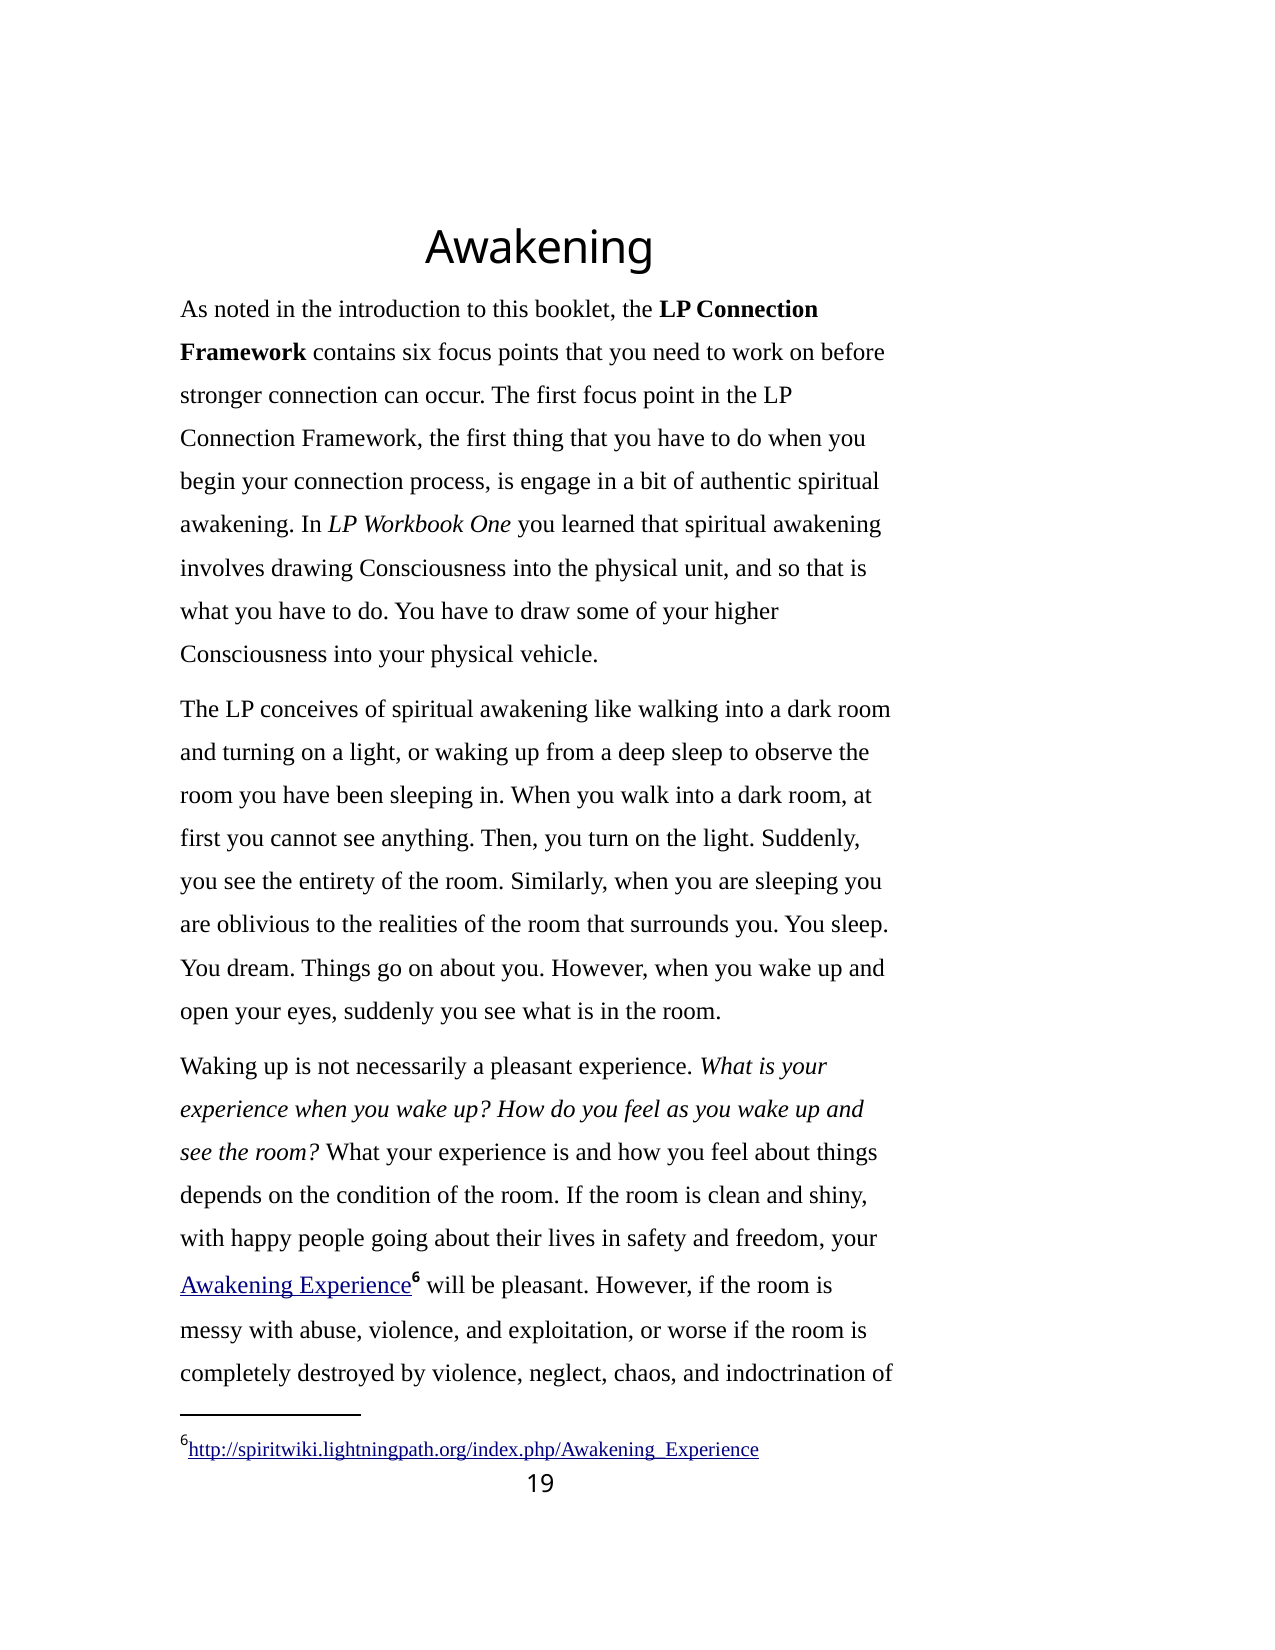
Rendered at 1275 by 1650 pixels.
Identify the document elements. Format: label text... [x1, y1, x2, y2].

text As noted in the introduction to this booklet, the LP Connection Framework contains six focus points that you need to work on before stronger connection can occur. The first focus point in the LP Connection Framework, the first thing that you have to do when you begin your connection process, is engage in a bit of authentic spiritual awakening. In LP Workbook One you learned that spiritual awakening involves drawing Consciousness into the physical unit, and so that is what you have to do. You have to draw some of your higher Consciousness into your physical vehicle. [180, 294, 900, 668]
text http://spiritwiki.lightningpath.org/index.php/Awakening_Experience [180, 1430, 900, 1464]
subtitle Awakening [180, 215, 900, 277]
text Waking up is not necessarily a pleasant experience. What is your experience when you wake up? How do you feel as you wake up and see the room? What your experience is and how you feel about things depends on the condition of the room. If the room is clean and shiny, with happy people going about their lives in safety and freedom, your Awakening Experience will be pleasant. However, if the room is messy with abuse, violence, and exploitation, or worse if the room is completely destroyed by violence, neglect, chaos, and indoctrination of [180, 1051, 900, 1387]
text The LP conceives of spiritual awakening like walking into a dark room and turning on a light, or waking up from a deep sleep to observe the room you have been sleeping in. When you walk into a dark room, at first you cannot see anything. Then, you turn on the light. Suddenly, you see the entirety of the room. Similarly, when you are sleeping you are oblivious to the realities of the room that surrounds you. You sleep. You dream. Things go on about you. However, when you wake up and open your eyes, suddenly you see what is in the room. [180, 694, 900, 1024]
